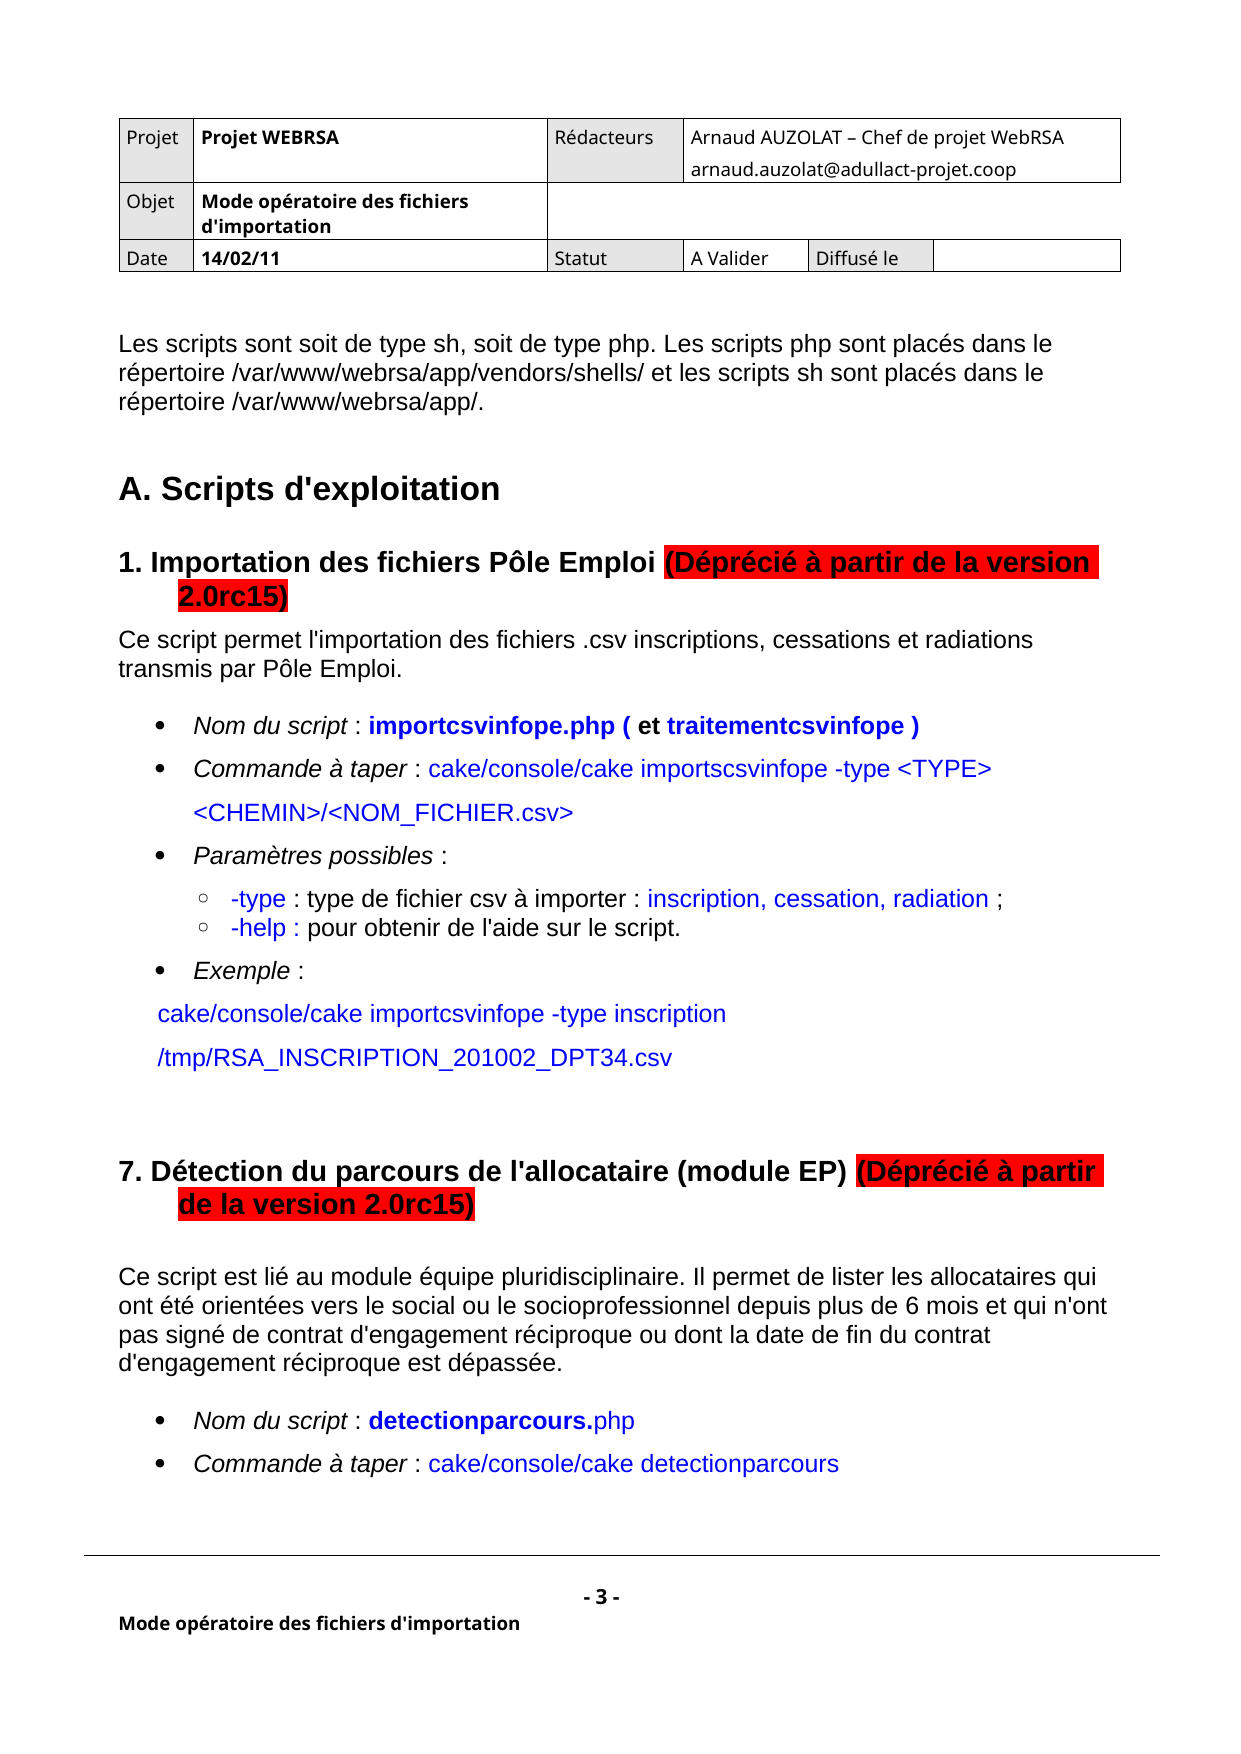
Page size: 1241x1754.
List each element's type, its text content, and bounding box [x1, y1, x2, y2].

list Commande à taper : cake/console/cake detectionparcours [156, 1449, 1122, 1478]
subtitle 1. Importation des fichiers Pôle Emploi (Déprécié à partir de la version 2.0rc15) [118, 545, 1122, 612]
subtitle 7. Détection du parcours de l'allocataire (module EP) (Déprécié à partir de la version 2.0rc15) [118, 1154, 1122, 1221]
list Nom du script : detectionparcours.php [156, 1406, 1122, 1435]
list Exemple : [156, 956, 1122, 985]
list Paramètres possibles : [156, 841, 1122, 870]
list Nom du script : importcsvinfope.php ( et traitementcsvinfope ) [156, 711, 1122, 740]
text Ce script permet l'importation des fichiers .csv inscriptions, cessations et radiations transmis par Pôle Emploi. [118, 625, 1122, 682]
list -type : type de fichier csv à importer : inscription, cessation, radiation ; [193, 884, 1122, 913]
list -help : pour obtenir de l'aide sur le script. [193, 913, 1122, 942]
text Les scripts sont soit de type sh, soit de type php. Les scripts php sont placés dans le répertoire /var/www/webrsa/app/vendors/shells/ et les scripts sh sont placés dans le répertoire /var/www/webrsa/app/. [118, 329, 1122, 416]
subtitle A. Scripts d'exploitation [118, 469, 1122, 508]
text cake/console/cake importcsvinfope -type inscription /tmp/RSA_INSCRIPTION_201002_DPT34.csv [157, 999, 1122, 1071]
text Ce script est lié au module équipe pluridisciplinaire. Il permet de lister les allocataires qui ont été orientées vers le social ou le socioprofessionnel depuis plus de 6 mois et qui n'ont pas signé de contrat d'engagement réciproque ou dont la date de fin du contrat d'engagement réciproque est dépassée. [118, 1262, 1122, 1377]
list Commande à taper : cake/console/cake importscsvinfope -type <TYPE> <CHEMIN>/<NOM_FICHIER.csv> [156, 754, 1122, 826]
